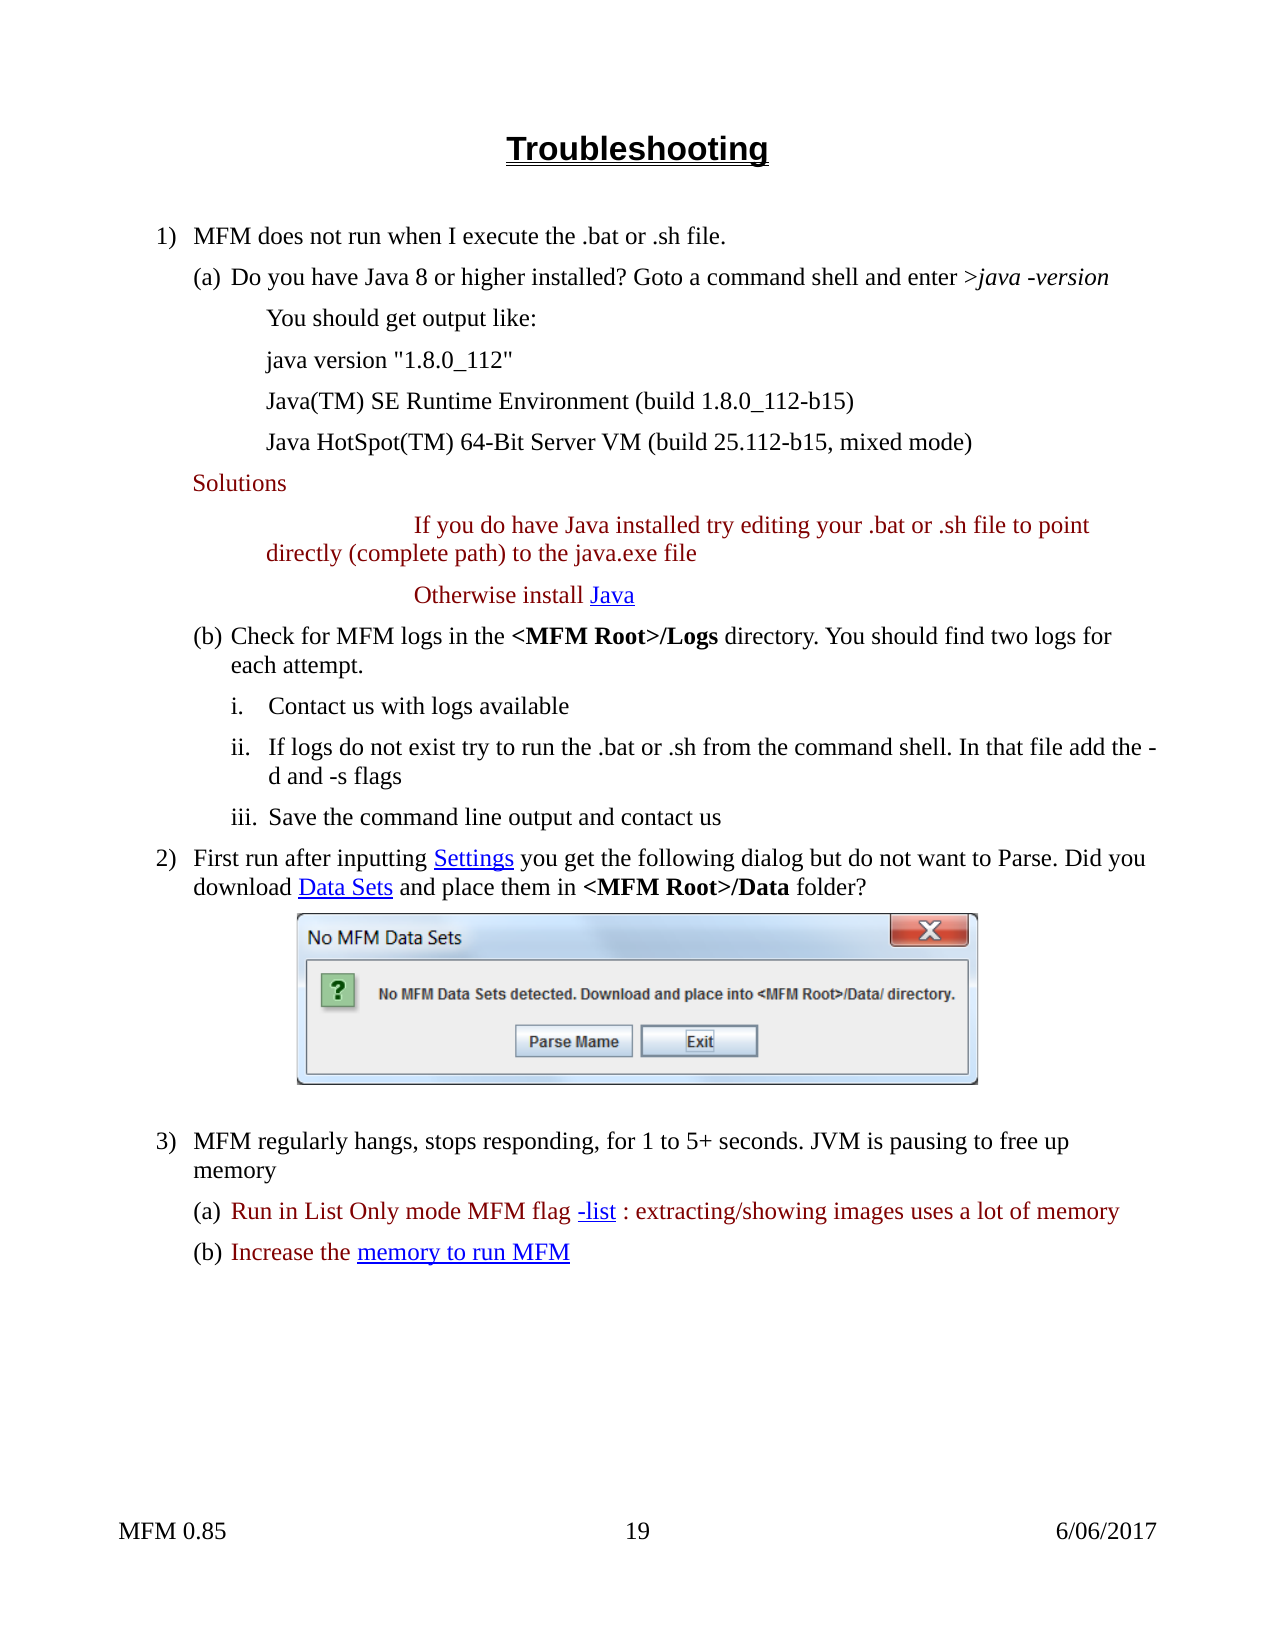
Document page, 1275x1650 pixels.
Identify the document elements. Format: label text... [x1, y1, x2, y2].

text You should get output like: [266, 303, 1157, 332]
list Increase the memory to run MFM [193, 1237, 1157, 1266]
picture [296, 913, 979, 1085]
list Save the command line output and contact us [231, 802, 1157, 831]
text java version "1.8.0_112" [266, 345, 1157, 373]
text If you do have Java installed try editing your .bat or .sh file to point directly (complete path) to the java.exe file [266, 510, 1157, 567]
text Java HotSpot(TM) 64-Bit Server VM (build 25.112-b15, mixed mode) [266, 427, 1157, 456]
text Otherwise install Java [266, 580, 1157, 608]
subtitle Troubleshooting [118, 128, 1157, 167]
text Solutions [192, 468, 1157, 497]
text Java(TM) SE Runtime Environment (build 1.8.0_112-b15) [266, 386, 1157, 415]
list MFM regularly hangs, stops responding, for 1 to 5+ seconds. JVM is pausing to free up memory [156, 1126, 1157, 1183]
list MFM does not run when I execute the .bat or .sh file. [156, 221, 1157, 250]
list If logs do not exist try to run the .bat or .sh from the command shell. In that file add the -d and -s flags [231, 732, 1157, 790]
list Contact us with logs available [231, 691, 1157, 720]
list First run after inputting Settings you get the following dialog but do not want to Parse. Did you download Data Sets and place them in <MFM Root>/Data folder? [156, 843, 1157, 901]
list Check for MFM logs in the <MFM Root>/Logs directory. You should find two logs for each attempt. [193, 621, 1157, 678]
list Run in List Only mode MFM flag -list : extracting/showing images uses a lot of memory [193, 1196, 1157, 1225]
list Do you have Java 8 or higher installed? Goto a command shell and enter >java -version [193, 262, 1157, 291]
